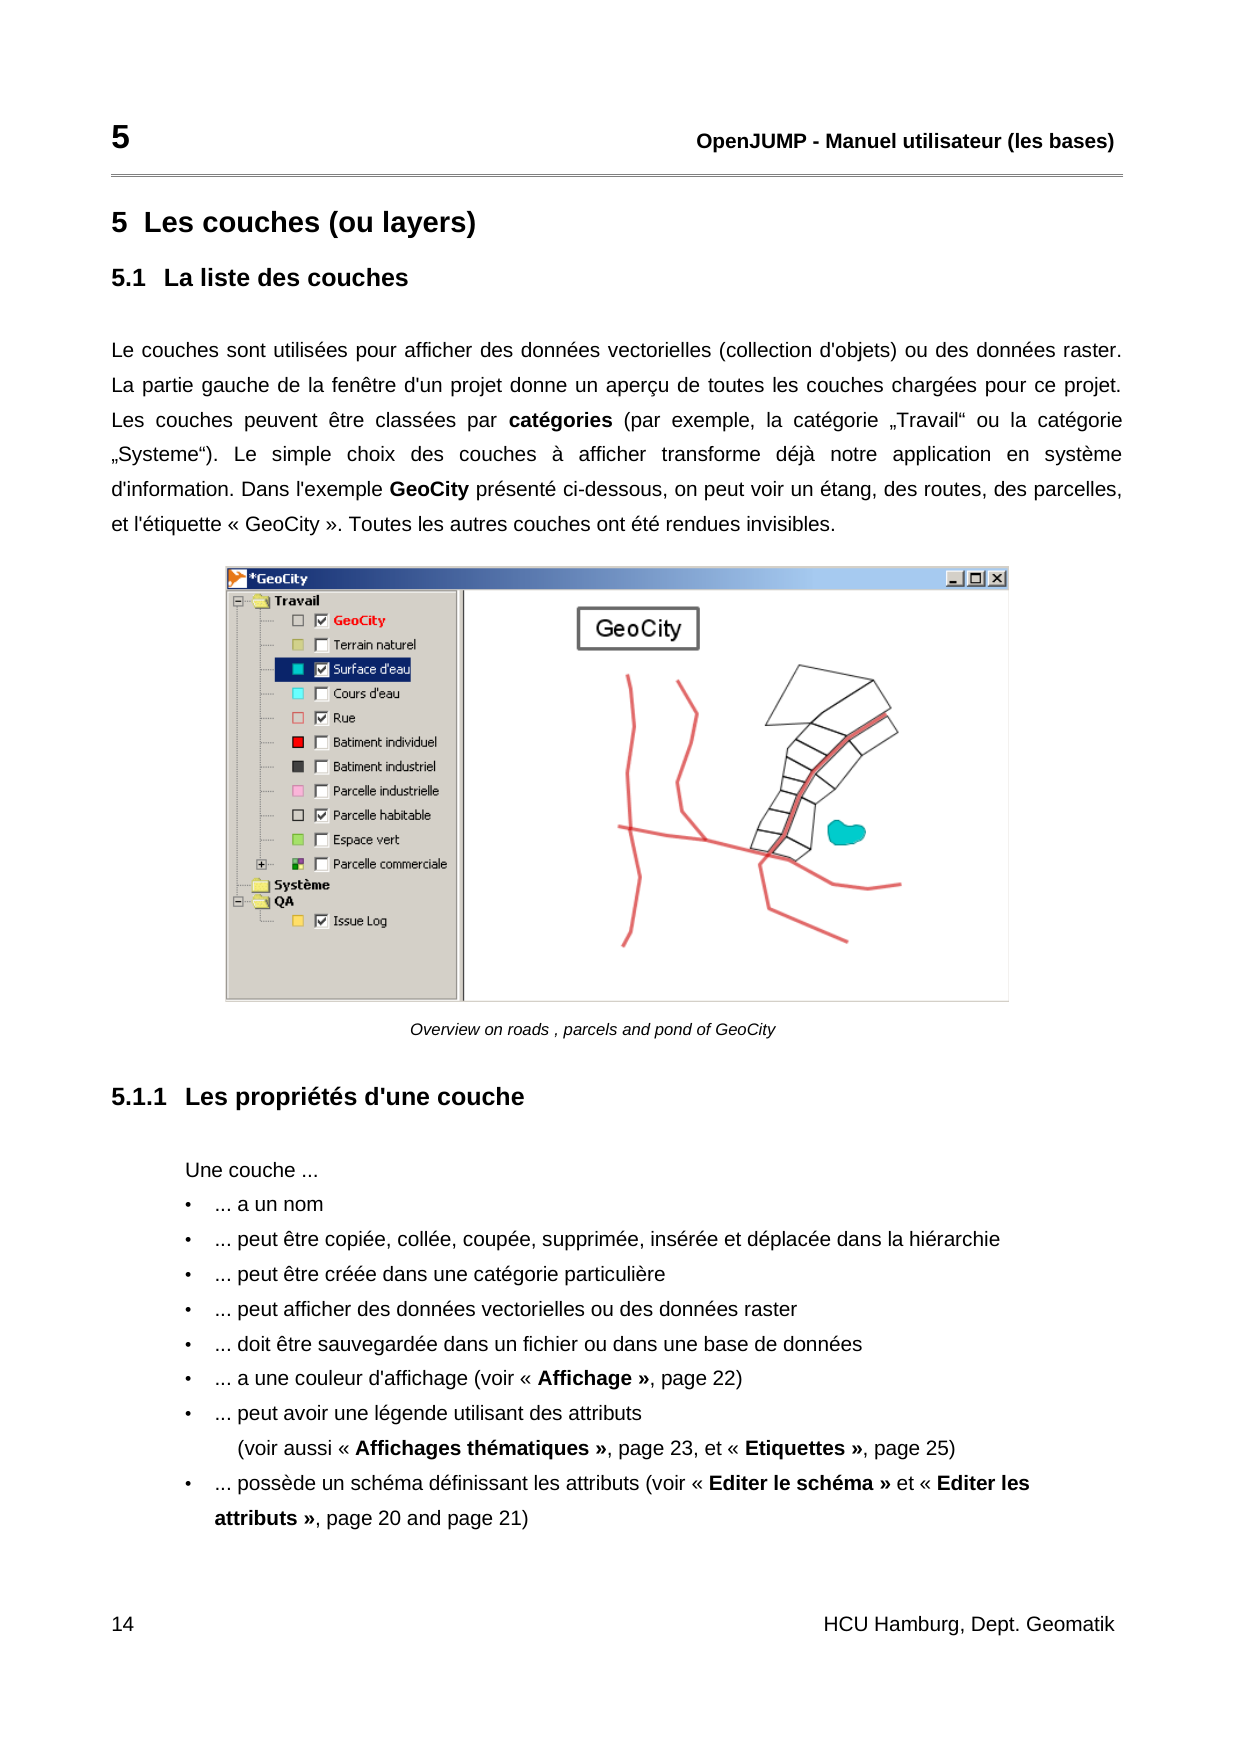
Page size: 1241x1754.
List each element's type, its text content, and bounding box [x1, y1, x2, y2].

list ... peut être copiée, collée, coupée, supprimée, insérée et déplacée dans la hiérarchie [185, 1228, 1123, 1251]
picture [225, 566, 1009, 1002]
text Une couche ... [185, 1158, 1123, 1181]
list ... a un nom [185, 1193, 1123, 1216]
list ... a une couleur d'affichage (voir « Affichage », page 20) [185, 1367, 1123, 1390]
list ... peut être créée dans une catégorie particulière [185, 1263, 1123, 1286]
subtitle Les couches (ou layers) [111, 206, 1123, 238]
list ... peut avoir une légende utilisant des attributs (voir aussi « Affichages thématiques », page 21, et « Etiquettes », page 23) [185, 1402, 1123, 1460]
text Le couches sont utilisées pour afficher des données vectorielles (collection d'objets) ou des données raster. La partie gauche de la fenêtre d'un projet donne un aperçu de toutes les couches chargées pour ce projet. Les couches peuvent être classées par catégories (par exemple, la catégorie „Travail“ ou la catégorie „Systeme“). Le simple choix des couches à afficher transforme déjà notre application en système d'information. Dans l'exemple GeoCity présenté ci-dessous, on peut voir un étang, des routes, des parcelles, et l'étiquette « GeoCity ». Toutes les autres couches ont été rendues invisibles. [111, 339, 1123, 536]
list ... peut afficher des données vectorielles ou des données raster [185, 1297, 1123, 1321]
list ... doit être sauvegardée dans un fichier ou dans une base de données [185, 1332, 1123, 1355]
subtitle Les propriétés d'une couche [111, 1083, 1123, 1111]
subtitle La liste des couches [111, 263, 1123, 291]
list ... possède un schéma définissant les attributs (voir « Editer le schéma » et « Editer les attributs », page 18 and page 19) [185, 1471, 1123, 1529]
text Overview on roads , parcels and pond of GeoCity [111, 1020, 1123, 1039]
